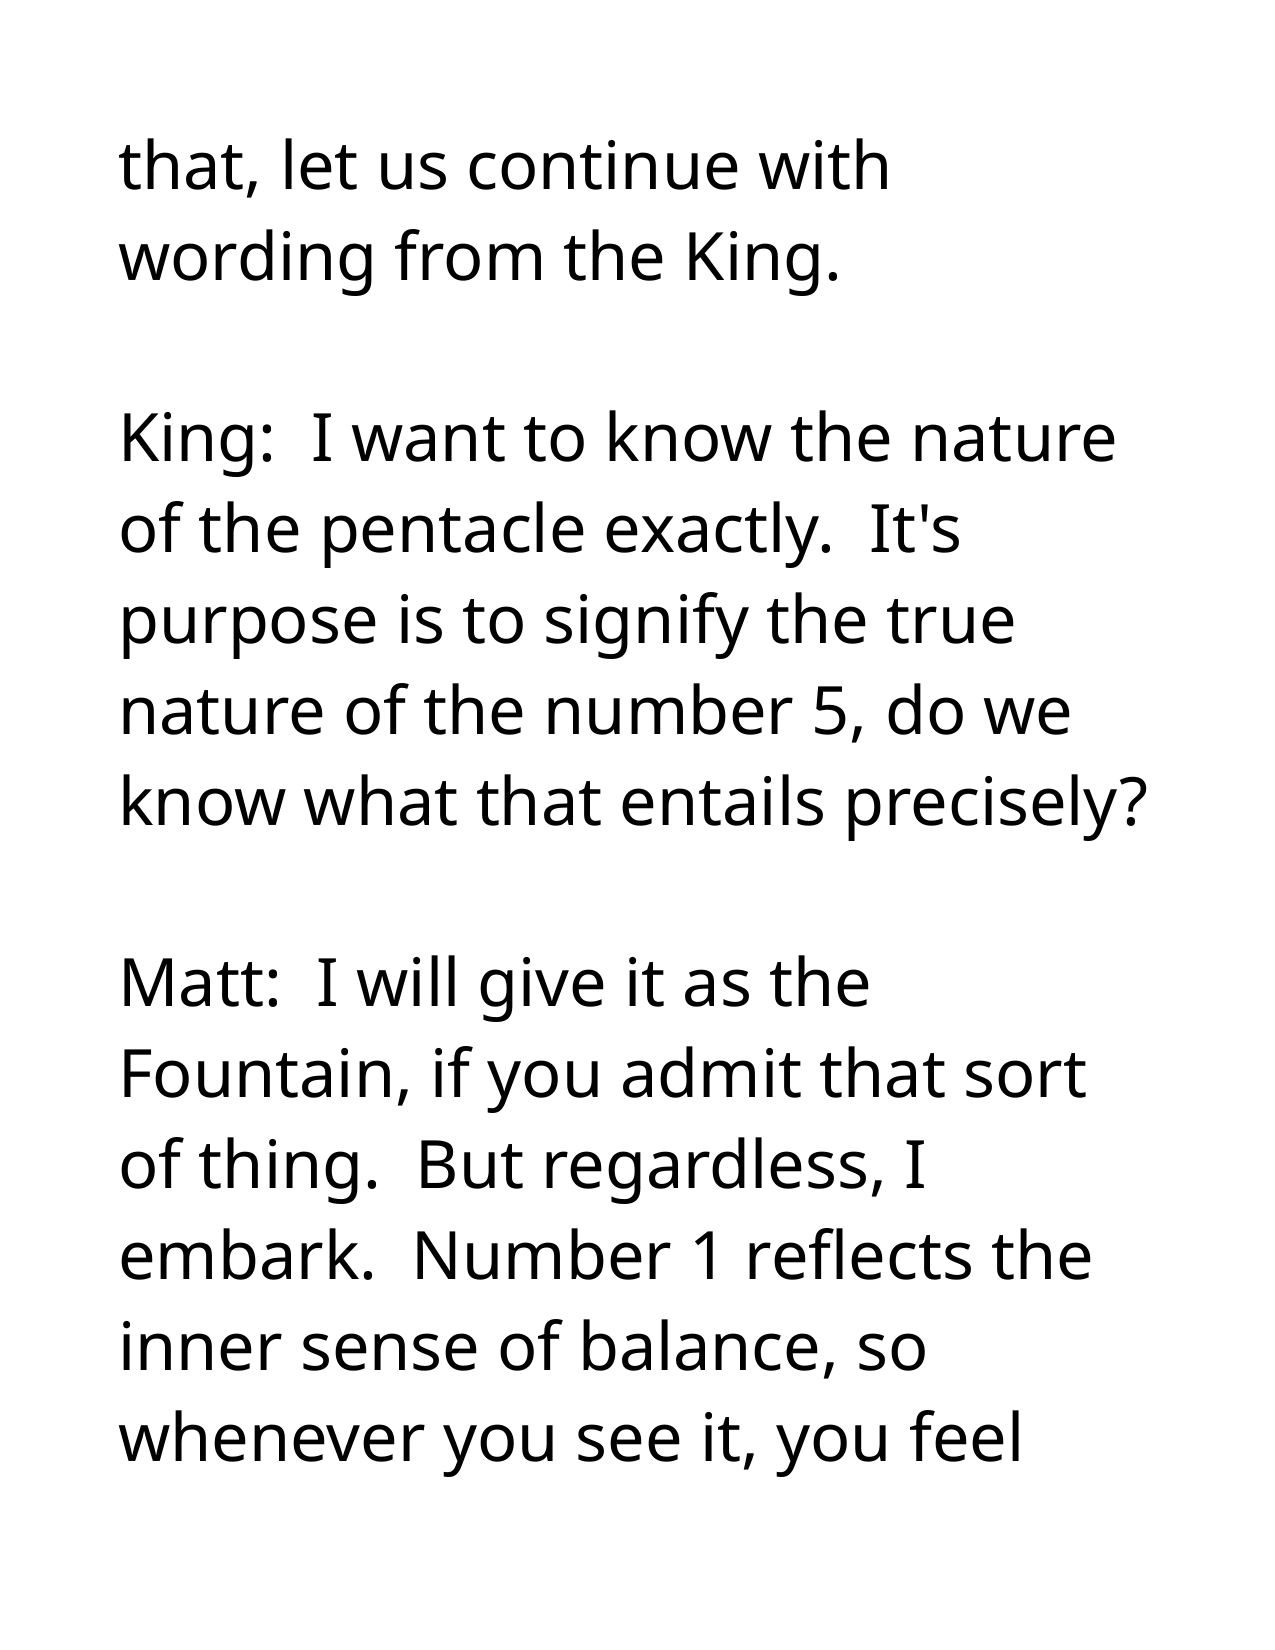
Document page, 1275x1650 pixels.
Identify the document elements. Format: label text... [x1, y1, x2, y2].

text that, let us continue with wording from the King. [118, 118, 1157, 300]
text Matt: I will give it as the Fountain, if you admit that sort of thing. But regardless, I embark. Number 1 reflects the inner sense of balance, so whenever you see it, you feel [118, 936, 1157, 1481]
text King: I want to know the nature of the pentacle exactly. It's purpose is to signify the true nature of the number 5, do we know what that entails precisely? [118, 391, 1157, 845]
